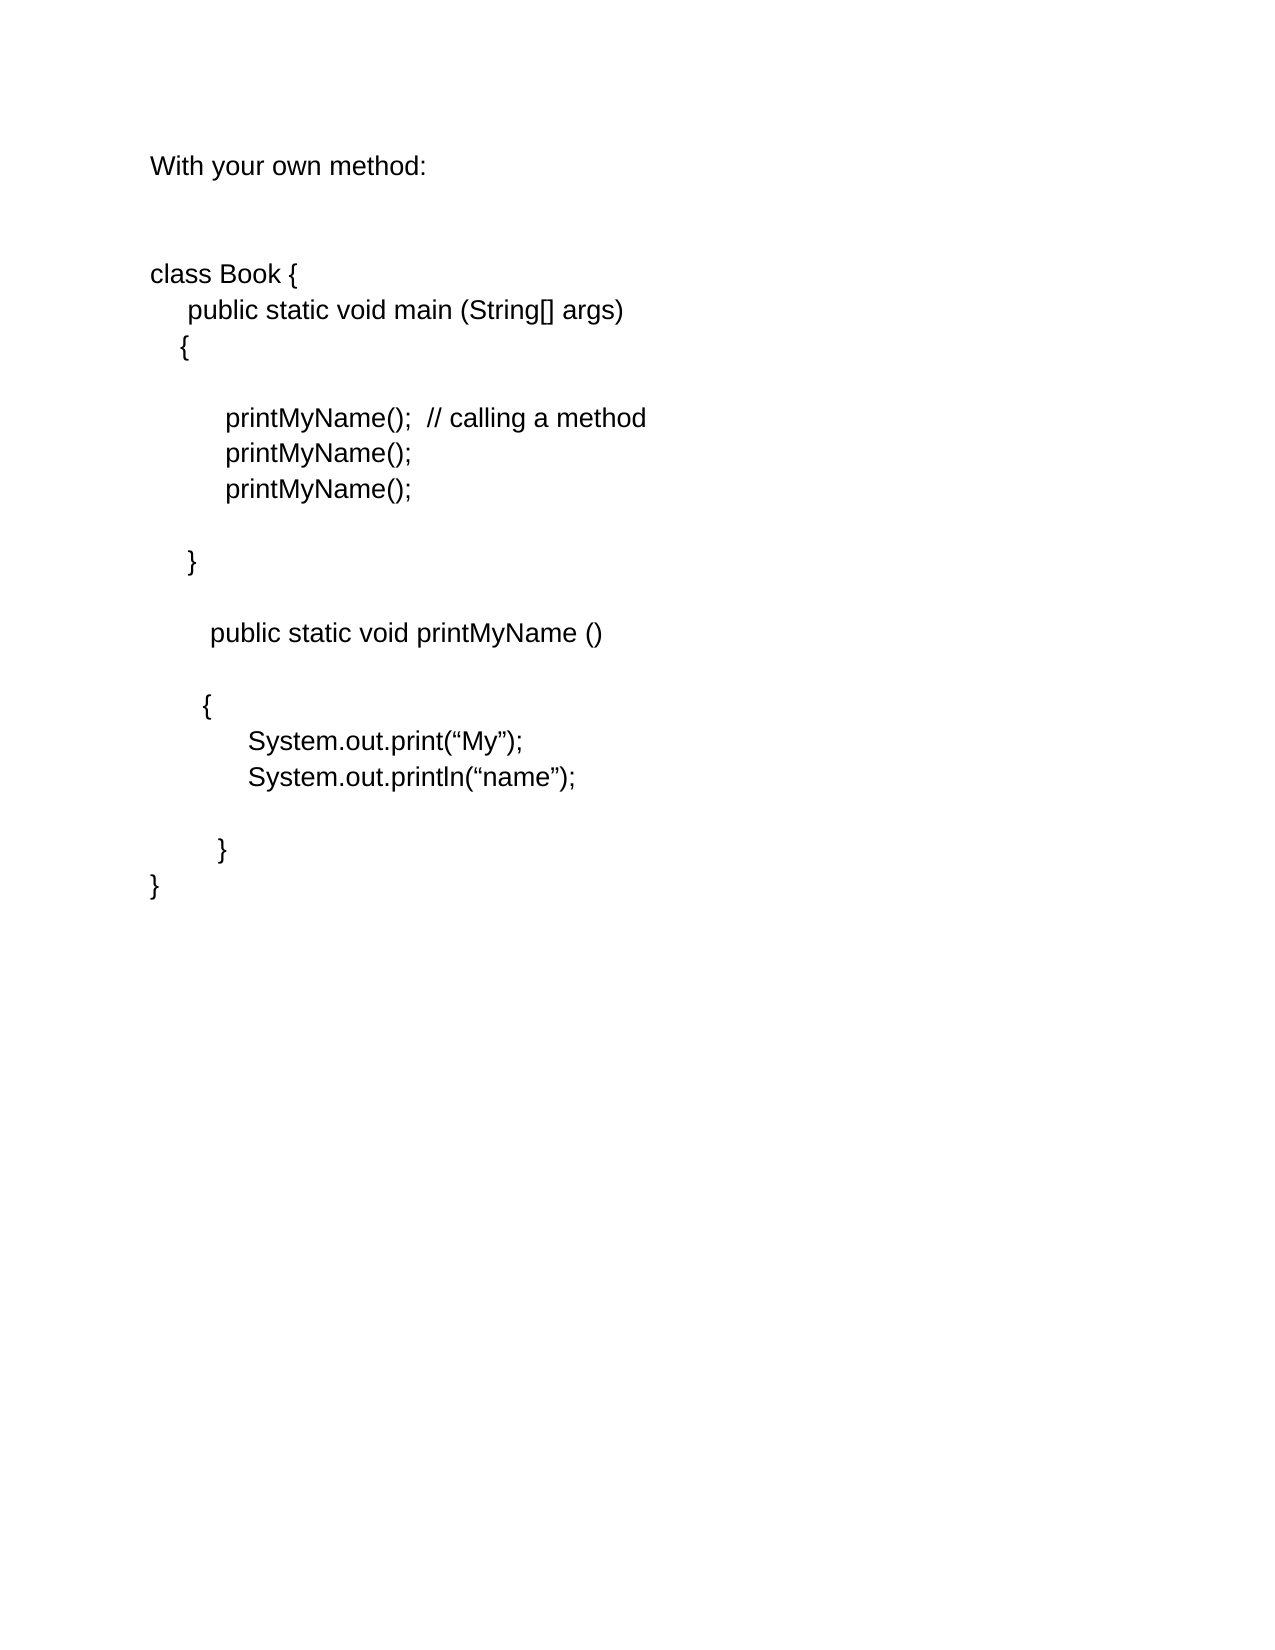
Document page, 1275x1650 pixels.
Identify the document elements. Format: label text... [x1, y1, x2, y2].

text With your own method: [150, 150, 1125, 181]
text public static void main (String[] args) [150, 294, 1125, 325]
text System.out.println(“name”); [150, 761, 1125, 792]
text System.out.print(“My”); [150, 725, 1125, 756]
text printMyName(); [150, 437, 1125, 469]
text { [150, 330, 1125, 361]
text printMyName(); [150, 473, 1125, 505]
text { [150, 689, 1125, 720]
text printMyName(); // calling a method [150, 402, 1125, 433]
text } [150, 545, 1125, 577]
text public static void printMyName () [150, 617, 1125, 648]
text class Book { [150, 258, 1125, 289]
text } [150, 869, 1125, 900]
text } [150, 833, 1125, 864]
